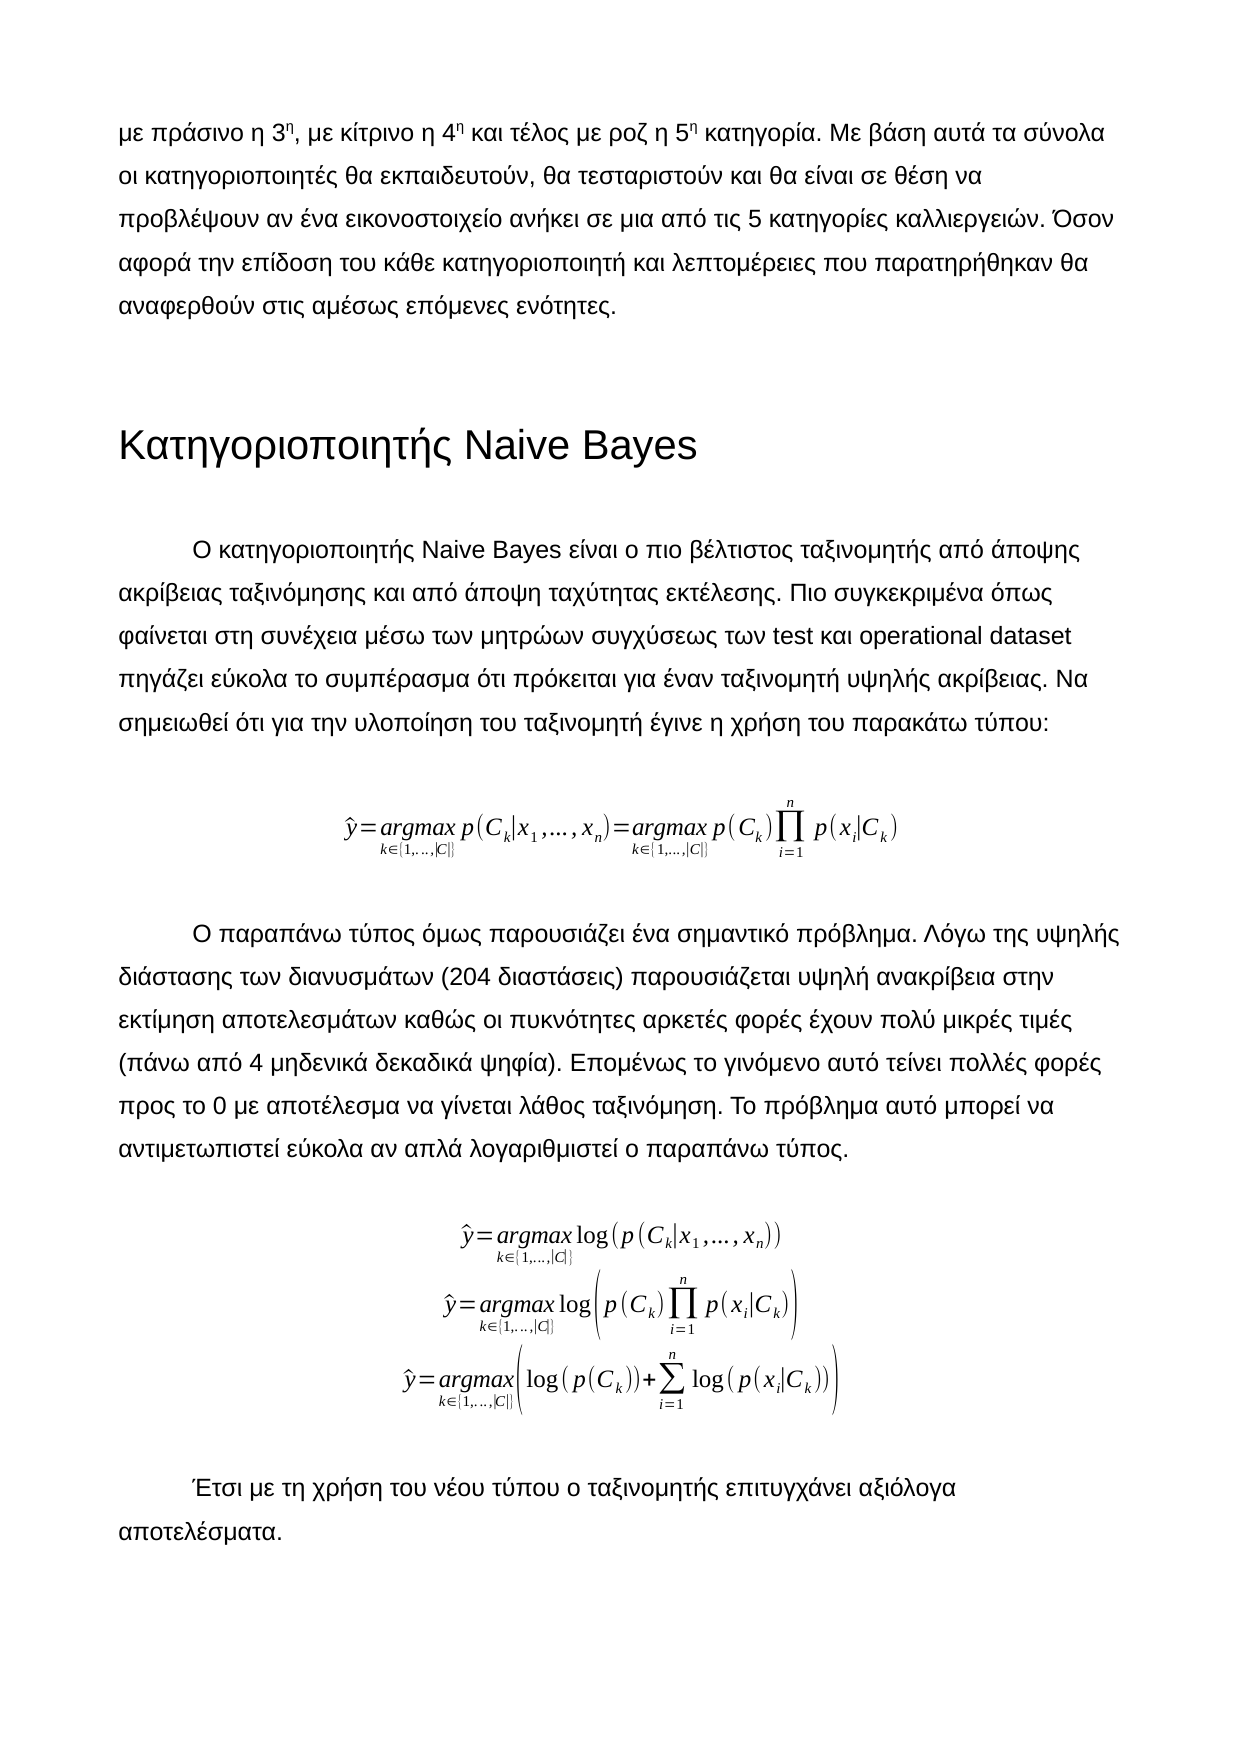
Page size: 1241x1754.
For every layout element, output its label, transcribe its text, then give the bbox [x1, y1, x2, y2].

text Ο παραπάνω τύπος όμως παρουσιάζει ένα σημαντικό πρόβλημα. Λόγω της υψηλής διάστασης των διανυσμάτων (204 διαστάσεις) παρουσιάζεται υψηλή ανακρίβεια στην εκτίμηση αποτελεσμάτων καθώς οι πυκνότητες αρκετές φορές έχουν πολύ μικρές τιμές (πάνω από 4 μηδενικά δεκαδικά ψηφία). Επομένως το γινόμενο αυτό τείνει πολλές φορές προς το 0 με αποτέλεσμα να γίνεται λάθος ταξινόμηση. Το πρόβλημα αυτό μπορεί να αντιμετωπιστεί εύκολα αν απλά λογαριθμιστεί ο παραπάνω τύπος. [118, 918, 1122, 1163]
text Ο κατηγοριοποιητής Naive Bayes είναι ο πιο βέλτιστος ταξινομητής από άποψης ακρίβειας ταξινόμησης και από άποψη ταχύτητας εκτέλεσης. Πιο συγκεκριμένα όπως φαίνεται στη συνέχεια μέσω των μητρώων συγχύσεως των test και operational dataset πηγάζει εύκολα το συμπέρασμα ότι πρόκειται για έναν ταξινομητή υψηλής ακρίβειας. Να σημειωθεί ότι για την υλοποίηση του ταξινομητή έγινε η χρήση του παρακάτω τύπου: [118, 535, 1122, 736]
text με πράσινο η 3η, με κίτρινο η 4η και τέλος με ροζ η 5η κατηγορία. Με βάση αυτά τα σύνολα οι κατηγοριοποιητές θα εκπαιδευτούν, θα τεσταριστούν και θα είναι σε θέση να προβλέψουν αν ένα εικονοστοιχείο ανήκει σε μια από τις 5 κατηγορίες καλλιεργειών. Όσον αφορά την επίδοση του κάθε κατηγοριοποιητή και λεπτομέρειες που παρατηρήθηκαν θα αναφερθούν στις αμέσως επόμενες ενότητες. [118, 118, 1122, 319]
text Έτσι με τη χρήση του νέου τύπου ο ταξινομητής επιτυγχάνει αξιόλογα αποτελέσματα. [118, 1473, 1122, 1545]
text Κατηγοριοποιητής Naive Bayes [118, 420, 1122, 468]
